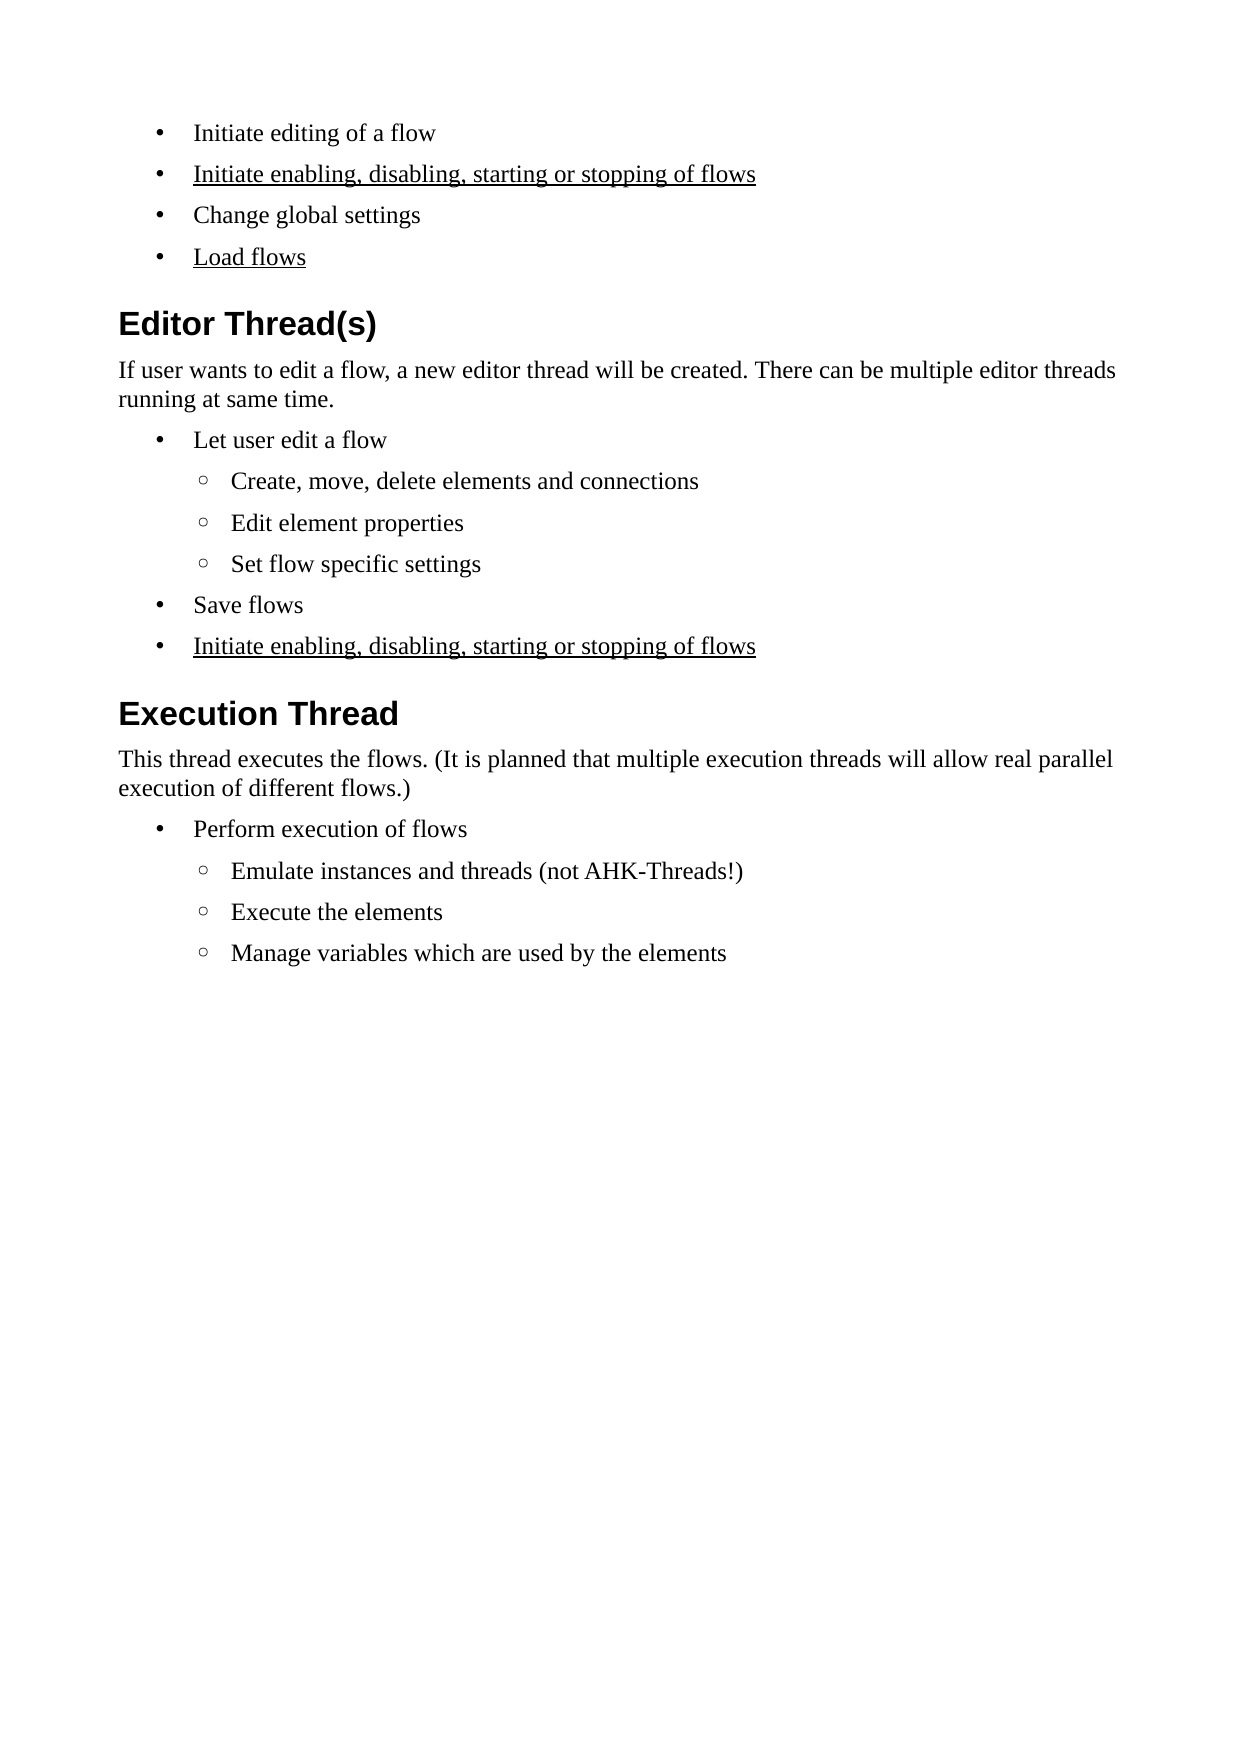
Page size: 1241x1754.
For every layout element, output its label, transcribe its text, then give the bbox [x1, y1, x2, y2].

list Set flow specific settings [193, 549, 1122, 578]
subtitle Execution Thread [118, 693, 1122, 732]
list Change global settings [156, 201, 1122, 229]
text If user wants to edit a flow, a new editor thread will be created. There can be multiple editor threads running at same time. [118, 355, 1122, 413]
list Manage variables which are used by the elements [193, 938, 1122, 967]
text This thread executes the flows. (It is planned that multiple execution threads will allow real parallel execution of different flows.) [118, 744, 1122, 802]
subtitle Editor Thread(s) [118, 304, 1122, 343]
list Create, move, delete elements and connections [193, 466, 1122, 495]
list Edit element properties [193, 508, 1122, 536]
list Perform execution of flows [156, 814, 1122, 843]
list Initiate enabling, disabling, starting or stopping of flows [156, 631, 1122, 660]
list Execute the elements [193, 897, 1122, 926]
list Initiate enabling, disabling, starting or stopping of flows [156, 159, 1122, 188]
list Save flows [156, 590, 1122, 619]
list Emulate instances and threads (not AHK-Threads!) [193, 856, 1122, 884]
list Let user edit a flow [156, 425, 1122, 454]
list Initiate editing of a flow [156, 118, 1122, 147]
list Load flows [156, 242, 1122, 271]
